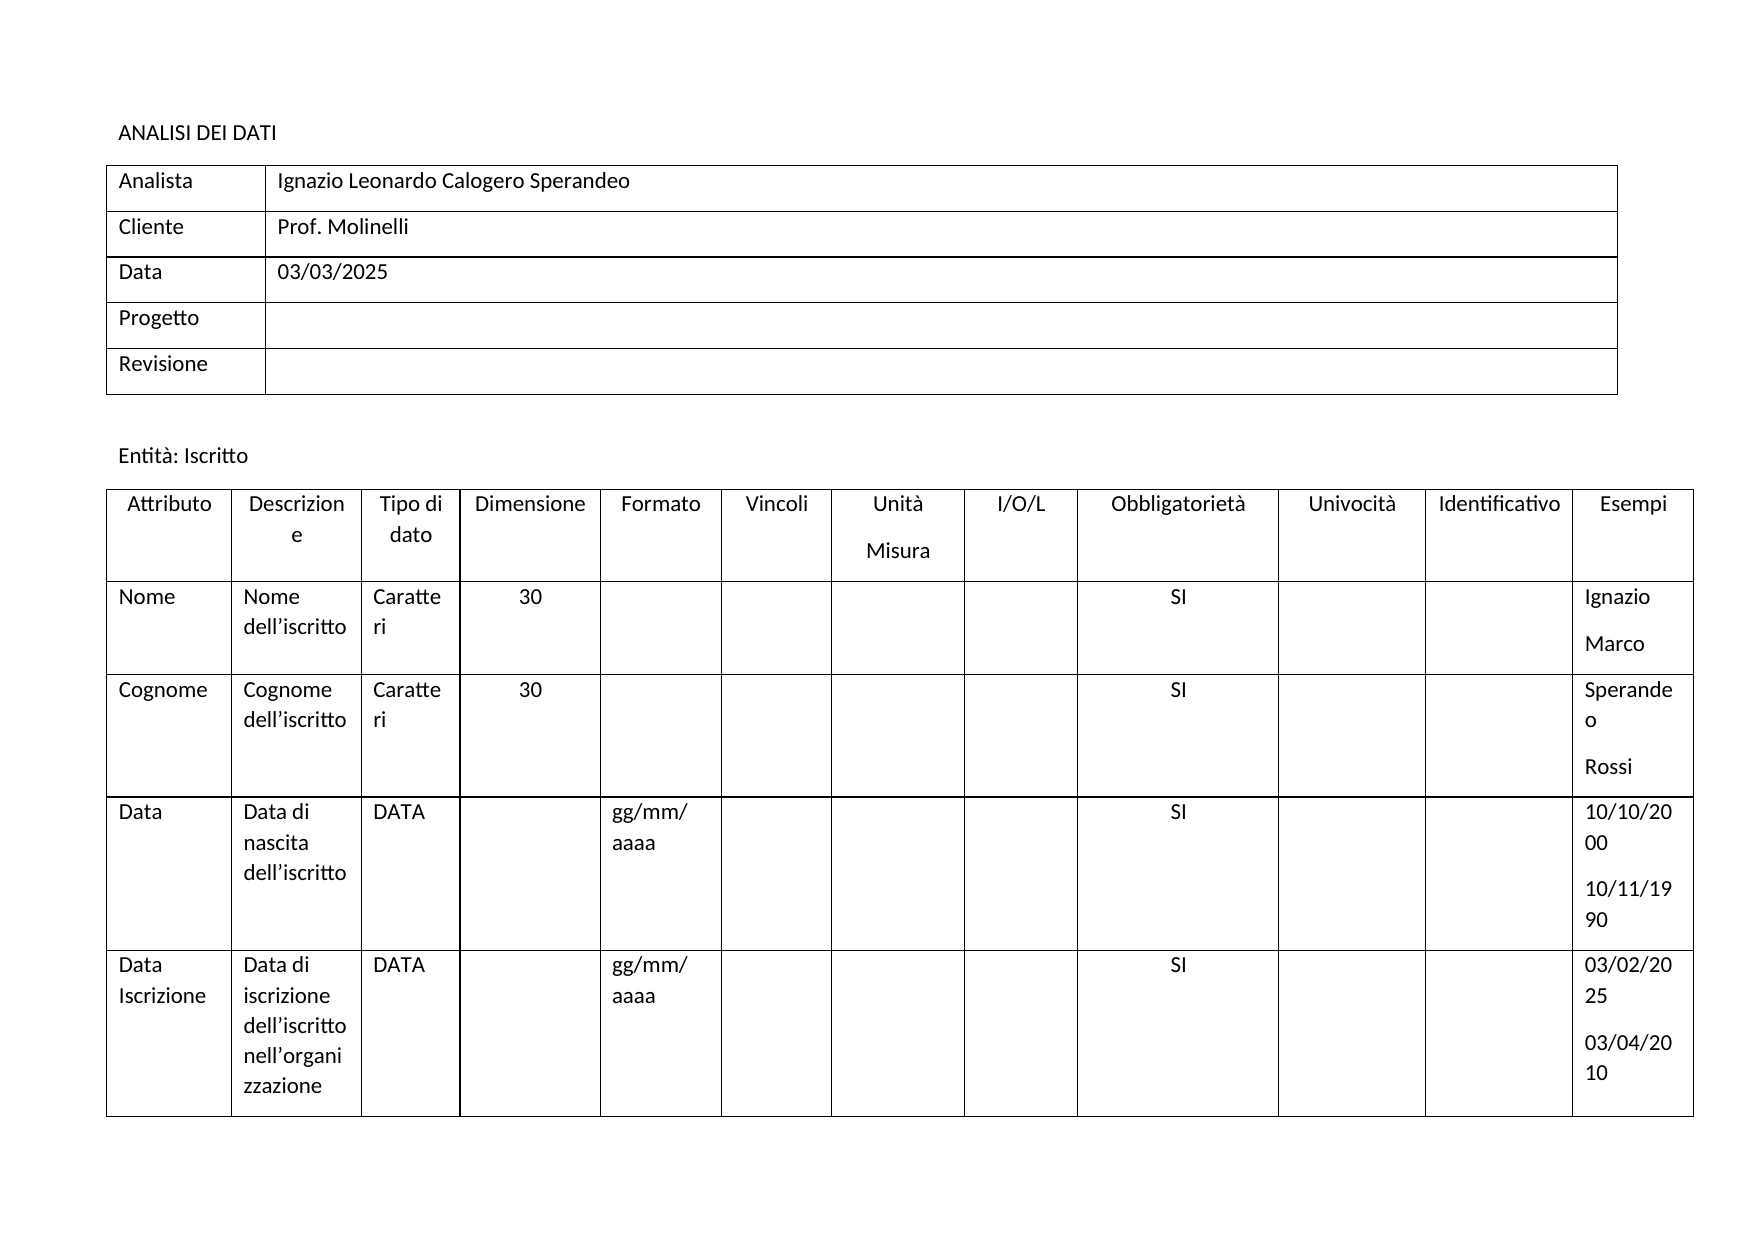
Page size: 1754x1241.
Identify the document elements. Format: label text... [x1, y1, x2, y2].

table_cell [1426, 951, 1572, 1116]
table_header Dimensione [461, 490, 600, 581]
table_header Obbligatorietà [1078, 490, 1278, 581]
table_cell [601, 582, 721, 674]
table_header Vincoli [722, 490, 831, 581]
table_header Attributo [107, 490, 231, 581]
table_cell Ignazio Marco [1573, 582, 1693, 674]
table_cell [1426, 798, 1572, 949]
table_cell [461, 951, 600, 1116]
table_cell [965, 582, 1077, 674]
table_header Formato [601, 490, 721, 581]
table_cell Cognome [107, 675, 231, 796]
table_cell gg/mm/aaaa [601, 798, 721, 949]
table_cell [266, 349, 1617, 394]
table_cell [1279, 582, 1425, 674]
table_header Ignazio Leonardo Calogero Sperandeo [266, 166, 1617, 211]
table_cell Data di nascita dell’iscritto [232, 798, 361, 949]
table_cell [722, 675, 831, 796]
table_cell [1426, 582, 1572, 674]
table_cell Progetto [107, 303, 265, 348]
table_cell [965, 675, 1077, 796]
table_header Descrizione [232, 490, 361, 581]
table_cell [722, 582, 831, 674]
text Entità: Iscritto [118, 442, 1606, 469]
text ANALISI DEI DATI [118, 118, 1606, 146]
table_cell SI [1078, 798, 1278, 949]
table_cell [832, 951, 964, 1116]
table_header Unità Misura [832, 490, 964, 581]
table_cell Data [107, 258, 265, 302]
table_cell [1426, 675, 1572, 796]
table_cell 03/03/2025 [266, 258, 1617, 302]
table_cell Nome [107, 582, 231, 674]
table_cell [722, 951, 831, 1116]
table_cell Data [107, 798, 231, 949]
table_cell [601, 675, 721, 796]
table_cell [722, 798, 831, 949]
table_cell Cliente [107, 212, 265, 256]
table_cell Caratteri [362, 582, 459, 674]
table_cell [1279, 798, 1425, 949]
table_cell [965, 798, 1077, 949]
table_cell Caratteri [362, 675, 459, 796]
table_cell Revisione [107, 349, 265, 394]
table_cell [1279, 675, 1425, 796]
table_header Univocità [1279, 490, 1425, 581]
table_cell [832, 675, 964, 796]
table_header I/O/L [965, 490, 1077, 581]
table_header Tipo di dato [362, 490, 459, 581]
table_header Esempi [1573, 490, 1693, 581]
table_cell DATA [362, 798, 459, 949]
table_cell Nome dell’iscritto [232, 582, 361, 674]
table_cell 30 [461, 582, 600, 674]
table_cell 03/02/2025 03/04/2010 [1573, 951, 1693, 1116]
table_cell [461, 798, 600, 949]
table_cell [832, 798, 964, 949]
table_cell SI [1078, 582, 1278, 674]
table_header Identificativo [1426, 490, 1572, 581]
table_cell gg/mm/aaaa [601, 951, 721, 1116]
table_cell DATA [362, 951, 459, 1116]
table_header Analista [107, 166, 265, 211]
table_cell 30 [461, 675, 600, 796]
table_cell Data di iscrizione dell’iscritto nell’organizzazione [232, 951, 361, 1116]
table_cell Prof. Molinelli [266, 212, 1617, 256]
table_cell Sperandeo Rossi [1573, 675, 1693, 796]
table_cell 10/10/2000 10/11/1990 [1573, 798, 1693, 949]
table_cell [266, 303, 1617, 348]
table_cell SI [1078, 951, 1278, 1116]
table_cell Data Iscrizione [107, 951, 231, 1116]
table_cell [965, 951, 1077, 1116]
table_cell SI [1078, 675, 1278, 796]
table_cell [832, 582, 964, 674]
table_cell Cognome dell’iscritto [232, 675, 361, 796]
table_cell [1279, 951, 1425, 1116]
